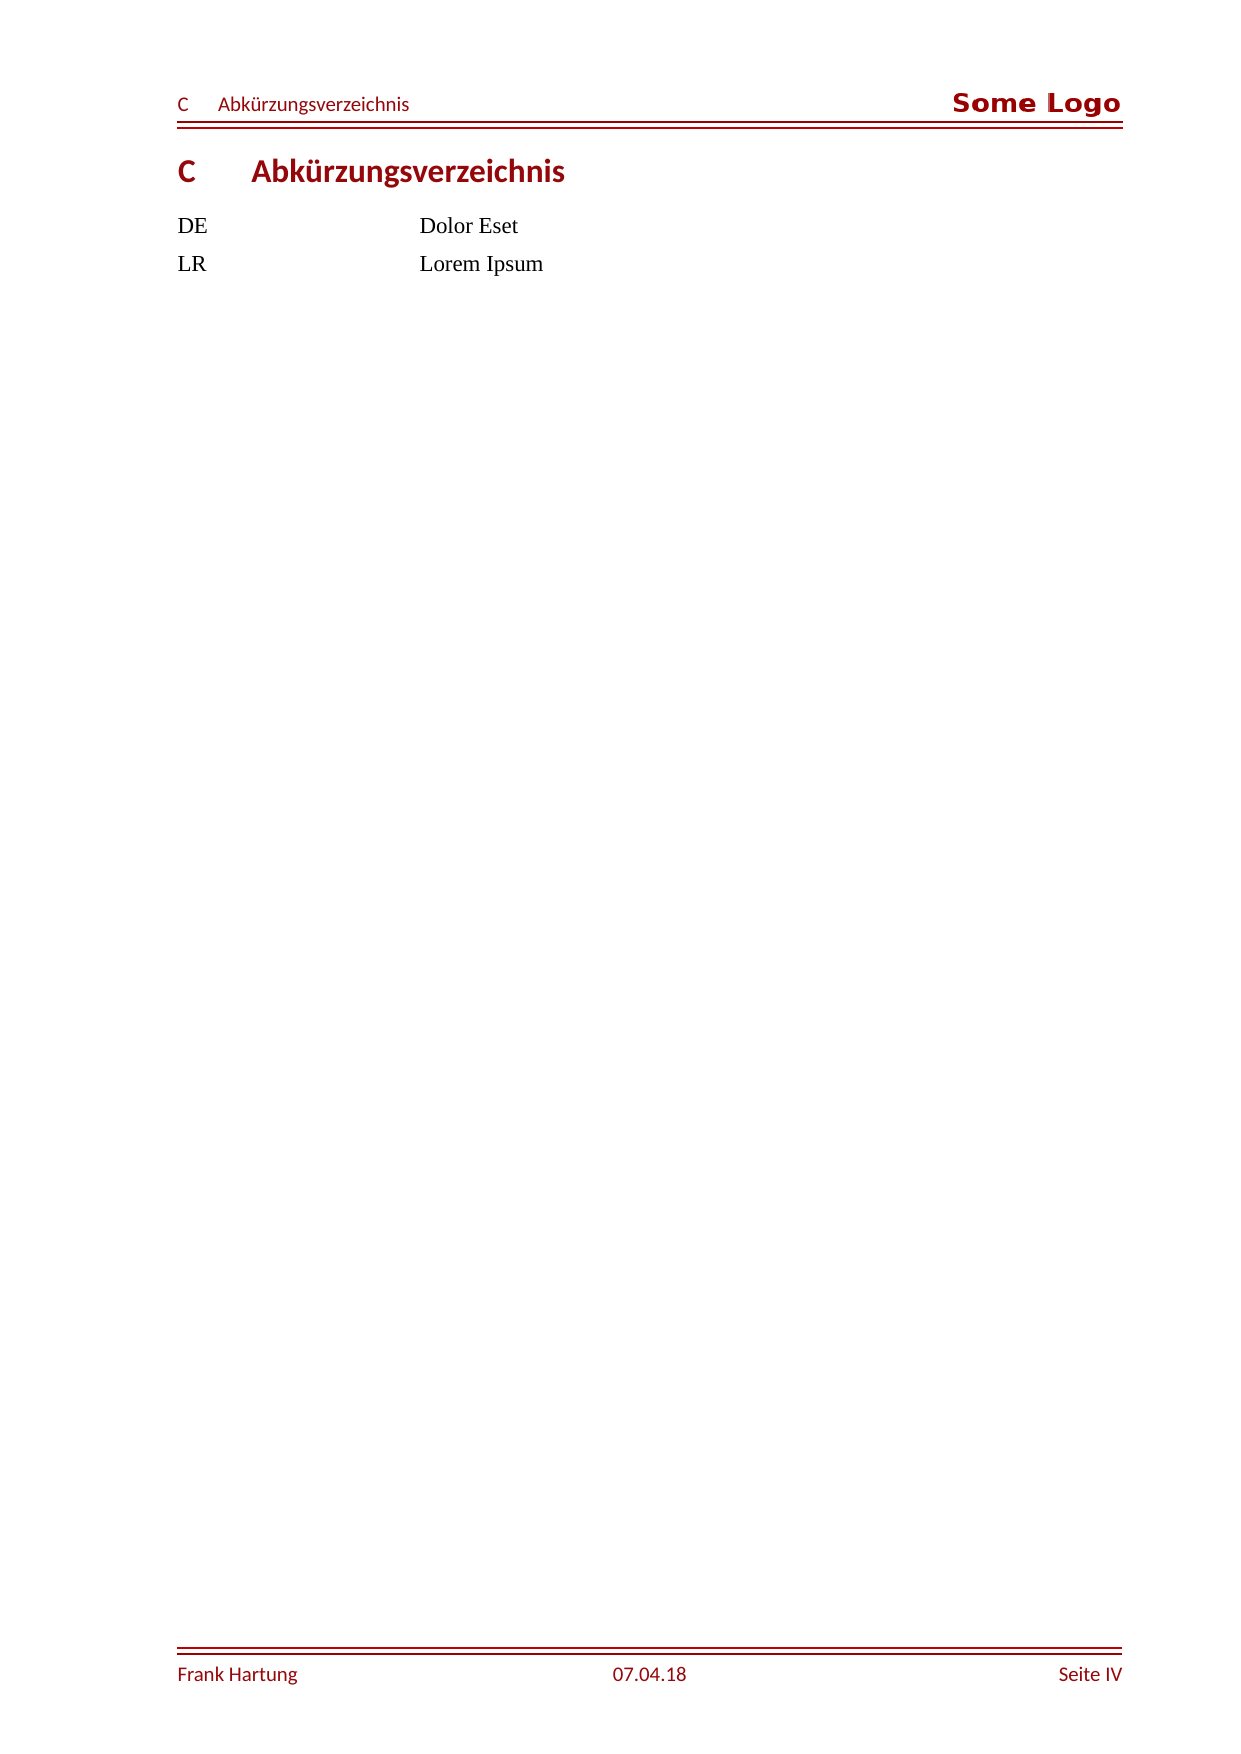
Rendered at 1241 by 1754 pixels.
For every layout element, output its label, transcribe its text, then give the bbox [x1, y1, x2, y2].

table_header Dolor Eset [419, 212, 1129, 250]
table_cell Lorem Ipsum [419, 250, 1129, 288]
subtitle Abkürzungsverzeichnis [178, 151, 1122, 191]
picture [951, 89, 1123, 118]
table_cell LR [177, 250, 419, 288]
table_header DE [177, 212, 419, 250]
